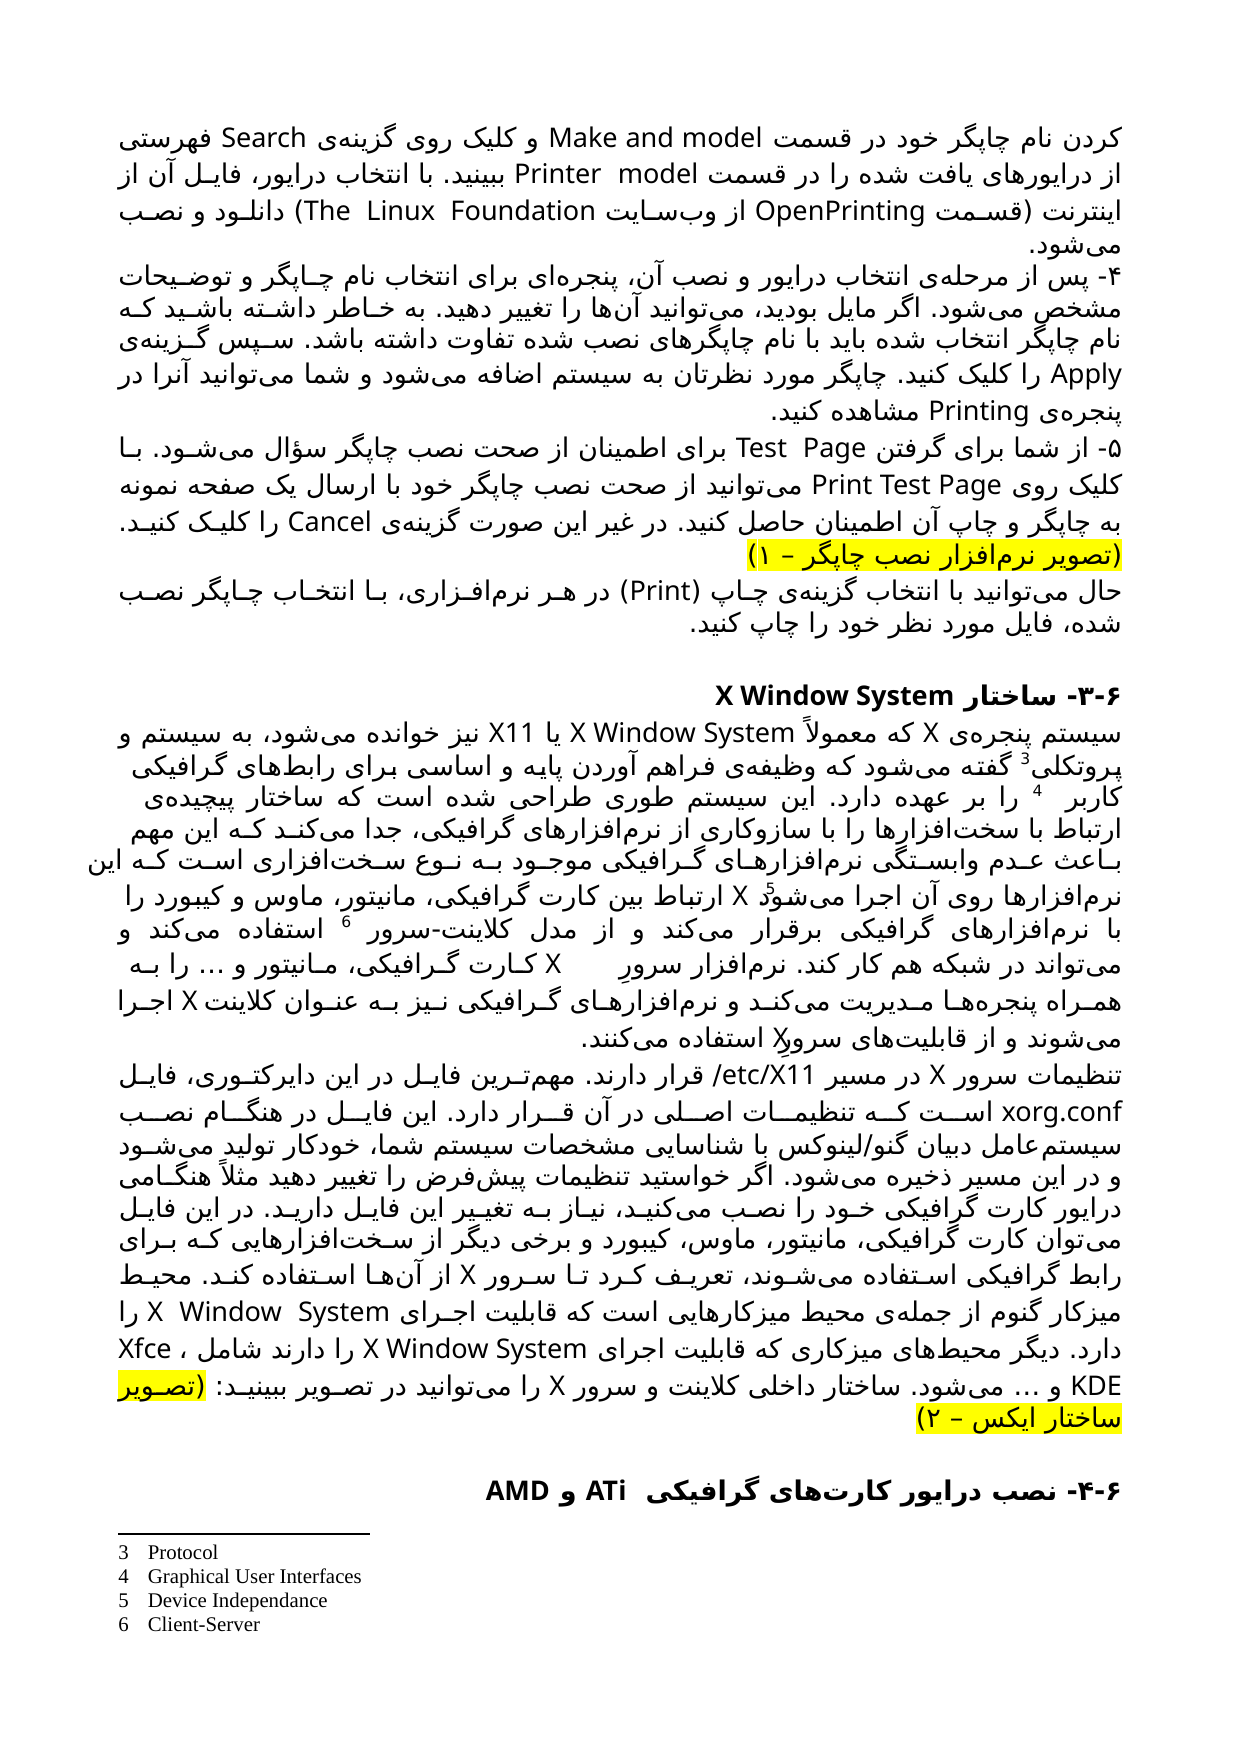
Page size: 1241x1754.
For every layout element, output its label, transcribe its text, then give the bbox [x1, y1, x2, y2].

text ۴-۶- نصب درایور کارت‌های گرافیکی ATi و AMD [118, 1471, 1122, 1508]
text ۴- پس از مرحله‌ی انتخاب درایور و نصب آن، پنجره‌ای برای انتخاب نام چاپگر و توضیحات مشخص می‌شود. اگر مایل بودید، می‌توانید آن‌ها را تغییر دهید. به خاطر داشته باشید که نام چاپگر انتخاب شده باید با نام چاپگرهای نصب شده تفاوت داشته باشد. سپس گزینه‌ی Apply را کلیک کنید. چاپگر مورد نظرتان به سیستم اضافه می‌شود و شما می‌توانید آنرا در پنجره‌ی Printing مشاهده کنید. [118, 260, 1122, 429]
text ۵- از شما برای گرفتن Test Page برای اطمینان از صحت نصب چاپگر سؤال می‌شود. با کلیک روی Print Test Page می‌توانید از صحت نصب چاپگر خود با ارسال یک صفحه نمونه به چاپگر و چاپ آن اطمینان حاصل کنید. در غیر این صورت گزینه‌ی Cancel را کلیک کنید. (تصویر نرم‌افزار نصب چاپگر – ۱) [118, 429, 1122, 571]
text تنظیمات سرور X در مسیر etc/X11/ قرار دارند. مهم‌ترین فایل در این دایرکتوری، فایل xorg.conf است که تنظیمات اصلی در آن قرار دارد. این فایل در هنگام نصب سیستم‌عامل دبیان گنو/لینوکس با شناسایی مشخصات سیستم شما، خودکار تولید می‌شود و در این مسیر ذخیره می‌شود. اگر خواستید تنظیمات پیش‌فرض را تغییر دهید مثلاً هنگامی درایور کارت گرافیکی خود را نصب می‌کنید، نیاز به تغییر این فایل دارید. در این فایل می‌توان کارت گرافیکی، مانیتور، ماوس، کیبورد و برخی دیگر از سخت‌افزارهایی که برای رابط گرافیکی استفاده می‌شوند، تعریف کرد تا سرور X از آن‌ها استفاده کند. محیط میزکار گنوم از جمله‌ی محیط میزکارهایی است که قابلیت اجرای X Window System را دارد. دیگر محیط‌های میزکاری که قابلیت اجرای X Window System را دارند شامل Xfce ،KDE و … می‌شود. ساختار داخلی کلاینت و سرور X را می‌توانید در تصویر ببینید: (تصویر ساختار ایکس – ۲) [118, 1055, 1122, 1434]
text ۳-۶- ساختار X Window System [118, 676, 1122, 713]
text ج) گزینه‌ی Search for a printer driver to download: با این گزینه می‌توانید با وارد کردن نام چاپگر خود در قسمت Make and model و کلیک روی گزینه‌ی Search فهرستی از درایورهای یافت شده را در قسمت Printer model ببینید. با انتخاب درایور، فایل آن از اینترنت (قسمت OpenPrinting از وب‌سایت The Linux Foundation) دانلود و نصب می‌شود. [118, 118, 1122, 260]
text سیستم پنجره‌ی X که معمولاً X Window System یا X11 نیز خوانده می‌شود، به سیستم و پروتکلی گفته می‌شود که وظیفه‌ی فراهم آوردن پایه و اساسی برای رابط‌های گرافیکی کاربر را بر عهده دارد. این سیستم طوری طراحی شده است که ساختار پیچیده‌ی ارتباط با سخت‌افزارها را با سازوکاری از نرم‌افزارهای گرافیکی، جدا می‌کند که این مهم باعث عدم وابستگی نرم‌افزارهای گرافیکی موجود به نوع سخت‌افزاری است که این نرم‌افزارها روی آن اجرا می‌شود. X ارتباط بین کارت گرافیکی، مانیتور، ماوس و کیبورد را با نرم‌افزارهای گرافیکی برقرار می‌کند و از مدل کلاینت-سرور استفاده می‌کند و می‌تواند در شبکه هم کار کند. نرم‌افزار سرورِ X کارت گرافیکی، مانیتور و … را به همراه پنجره‌ها مدیریت می‌کند و نرم‌افزارهای گرافیکی نیز به عنوان کلاینت X اجرا می‌شوند و از قابلیت‌های سرورِ X استفاده می‌کنند. [118, 713, 1122, 1055]
text حال می‌توانید با انتخاب گزینه‌ی چاپ (Print) در هر نرم‌افزاری، با انتخاب چاپگر نصب شده، فایل مورد نظر خود را چاپ کنید. [118, 571, 1122, 639]
text Graphical User Interfaces [118, 1564, 1122, 1588]
text Device Independance [118, 1588, 1122, 1612]
text Protocol [118, 1539, 1122, 1564]
text Client-Server [118, 1612, 1122, 1636]
